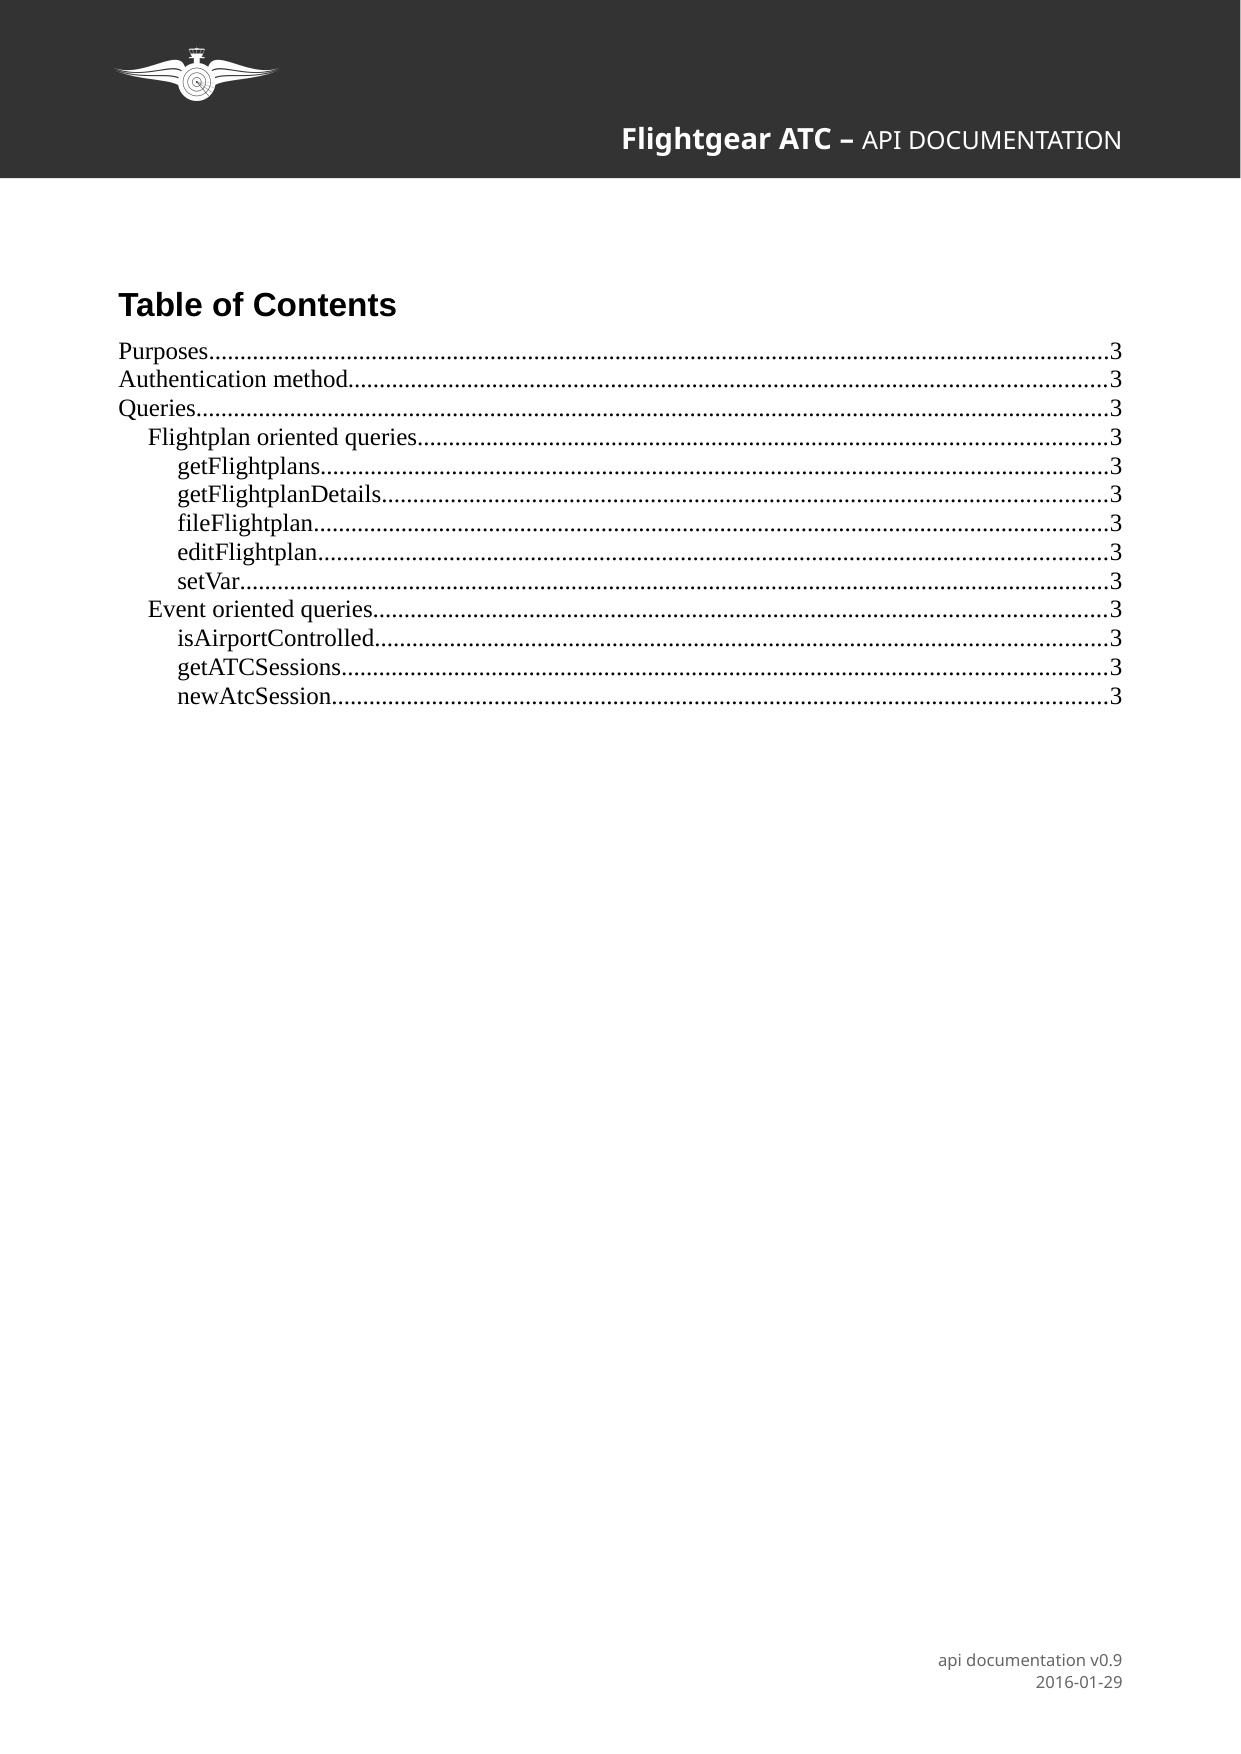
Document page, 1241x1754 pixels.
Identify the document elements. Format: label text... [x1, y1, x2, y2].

text getATCSessions 3 [177, 652, 1122, 681]
text Flightplan oriented queries 3 [148, 422, 1122, 451]
text fileFlightplan 3 [177, 508, 1122, 537]
text newAtcSession 3 [177, 681, 1122, 709]
text Authentication method 3 [118, 364, 1122, 393]
text setVar 3 [177, 566, 1122, 594]
text Event oriented queries 3 [148, 594, 1122, 623]
text getFlightplans 3 [177, 451, 1122, 479]
text Queries 3 [118, 393, 1122, 422]
picture [111, 46, 282, 101]
text Purposes 3 [118, 336, 1122, 364]
text editFlightplan 3 [177, 537, 1122, 566]
subtitle Table of Contents [118, 285, 1122, 323]
text isAirportControlled 3 [177, 623, 1122, 652]
text getFlightplanDetails 3 [177, 479, 1122, 508]
